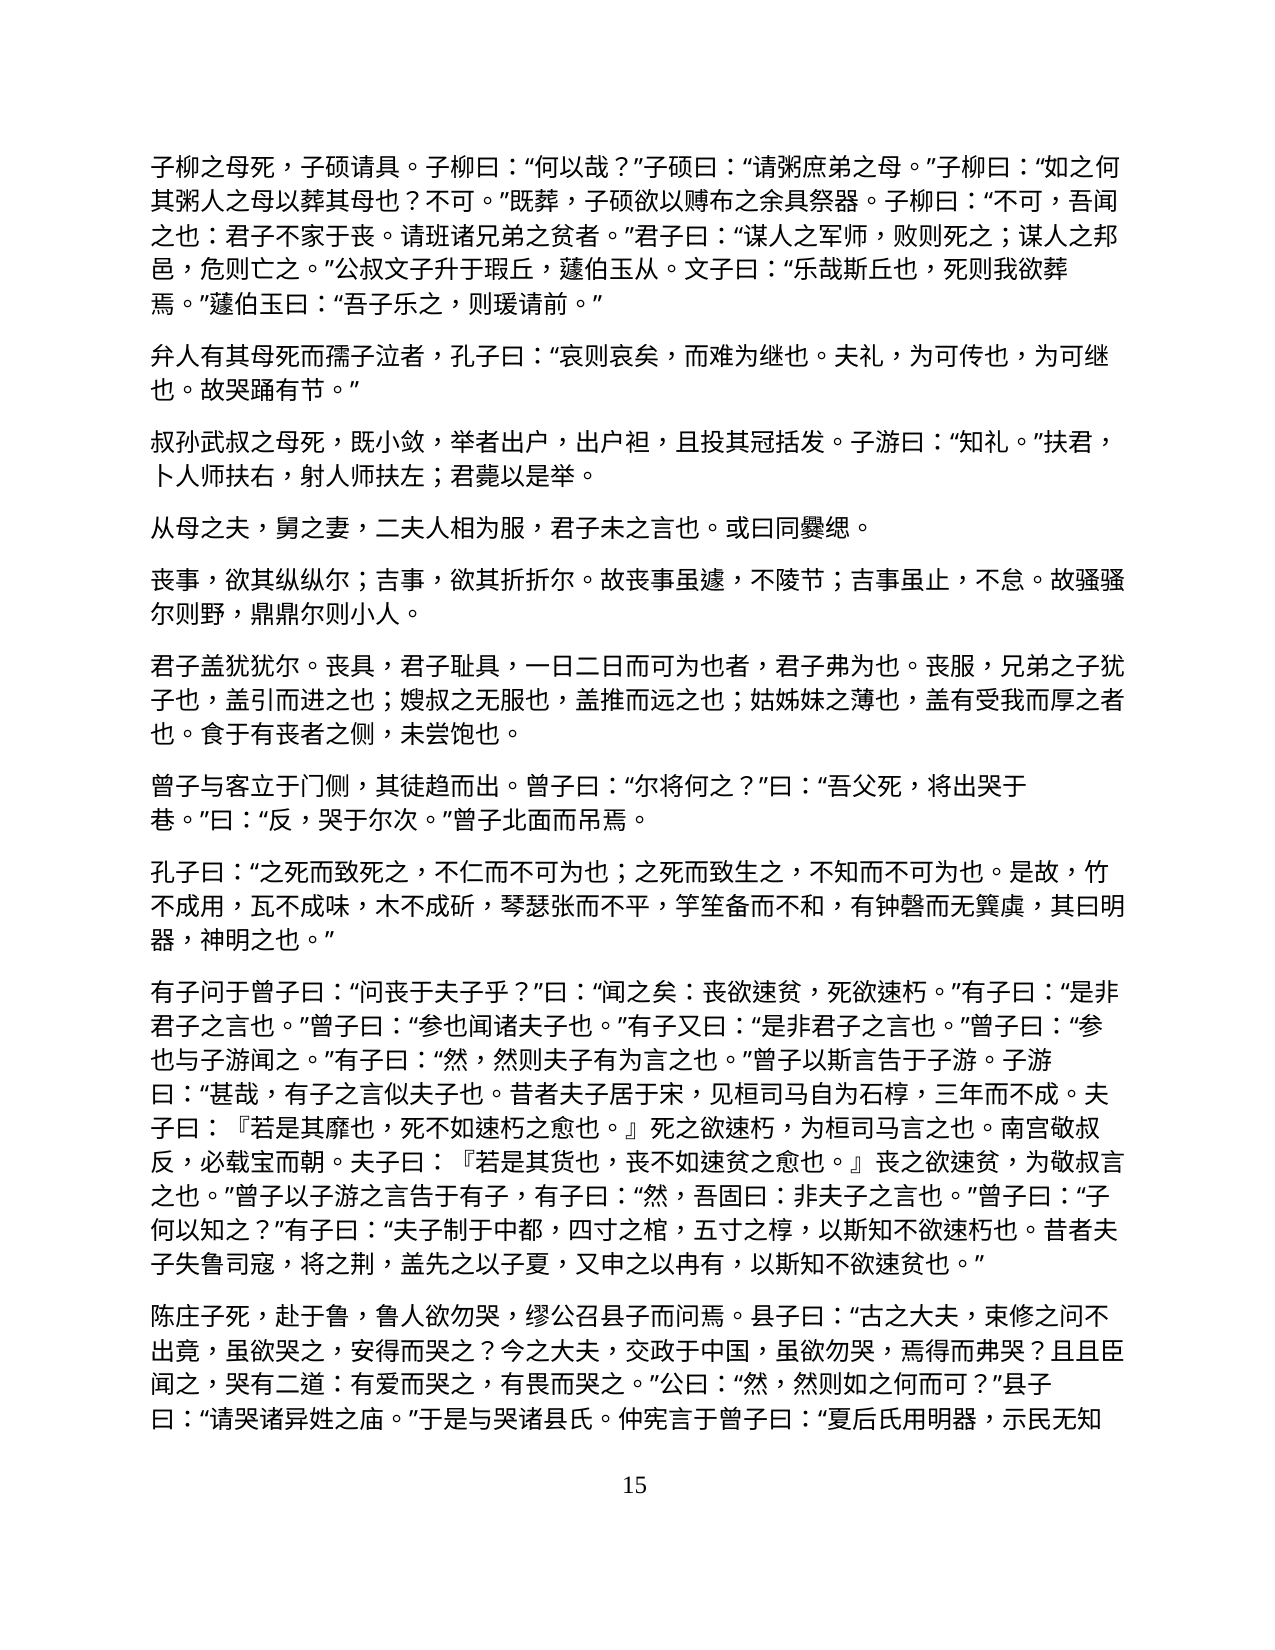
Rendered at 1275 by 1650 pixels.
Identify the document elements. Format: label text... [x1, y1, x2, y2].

text 丧事，欲其纵纵尔；吉事，欲其折折尔。故丧事虽遽，不陵节；吉事虽止，不怠。故骚骚尔则野，鼎鼎尔则小人。 [150, 562, 1125, 630]
text 有子问于曾子曰：“问丧于夫子乎？”曰：“闻之矣：丧欲速贫，死欲速朽。”有子曰：“是非君子之言也。”曾子曰：“参也闻诸夫子也。”有子又曰：“是非君子之言也。”曾子曰：“参也与子游闻之。”有子曰：“然，然则夫子有为言之也。”曾子以斯言告于子游。子游曰：“甚哉，有子之言似夫子也。昔者夫子居于宋，见桓司马自为石椁，三年而不成。夫子曰：『若是其靡也，死不如速朽之愈也。』死之欲速朽，为桓司马言之也。南宫敬叔反，必载宝而朝。夫子曰：『若是其货也，丧不如速贫之愈也。』丧之欲速贫，为敬叔言之也。”曾子以子游之言告于有子，有子曰：“然，吾固曰：非夫子之言也。”曾子曰：“子何以知之？”有子曰：“夫子制于中都，四寸之棺，五寸之椁，以斯知不欲速朽也。昔者夫子失鲁司寇，将之荆，盖先之以子夏，又申之以冉有，以斯知不欲速贫也。” [150, 974, 1125, 1281]
text 叔孙武叔之母死，既小敛，举者出户，出户袒，且投其冠括发。子游曰：“知礼。”扶君，卜人师扶右，射人师扶左；君薨以是举。 [150, 424, 1125, 492]
text 君子盖犹犹尔。丧具，君子耻具，一日二日而可为也者，君子弗为也。丧服，兄弟之子犹子也，盖引而进之也；嫂叔之无服也，盖推而远之也；姑姊妹之薄也，盖有受我而厚之者也。食于有丧者之侧，未尝饱也。 [150, 648, 1125, 751]
text 子柳之母死，子硕请具。子柳曰：“何以哉？”子硕曰：“请粥庶弟之母。”子柳曰：“如之何其粥人之母以葬其母也？不可。”既葬，子硕欲以赙布之余具祭器。子柳曰：“不可，吾闻之也：君子不家于丧。请班诸兄弟之贫者。”君子曰：“谋人之军师，败则死之；谋人之邦邑，危则亡之。”公叔文子升于瑕丘，蘧伯玉从。文子曰：“乐哉斯丘也，死则我欲葬焉。”蘧伯玉曰：“吾子乐之，则瑗请前。” [150, 150, 1125, 320]
text 弁人有其母死而孺子泣者，孔子曰：“哀则哀矣，而难为继也。夫礼，为可传也，为可继也。故哭踊有节。” [150, 338, 1125, 406]
text 孔子曰：“之死而致死之，不仁而不可为也；之死而致生之，不知而不可为也。是故，竹不成用，瓦不成味，木不成斫，琴瑟张而不平，竽笙备而不和，有钟磬而无簨虡，其曰明器，神明之也。” [150, 854, 1125, 957]
text 从母之夫，舅之妻，二夫人相为服，君子未之言也。或曰同爨缌。 [150, 510, 1125, 544]
text 陈庄子死，赴于鲁，鲁人欲勿哭，缪公召县子而问焉。县子曰：“古之大夫，束修之问不出竟，虽欲哭之，安得而哭之？今之大夫，交政于中国，虽欲勿哭，焉得而弗哭？且且臣闻之，哭有二道：有爱而哭之，有畏而哭之。”公曰：“然，然则如之何而可？”县子曰：“请哭诸异姓之庙。”于是与哭诸县氏。仲宪言于曾子曰：“夏后氏用明器，示民无知 [150, 1299, 1125, 1435]
text 曾子与客立于门侧，其徒趋而出。曾子曰：“尔将何之？”曰：“吾父死，将出哭于巷。”曰：“反，哭于尔次。”曾子北面而吊焉。 [150, 768, 1125, 837]
